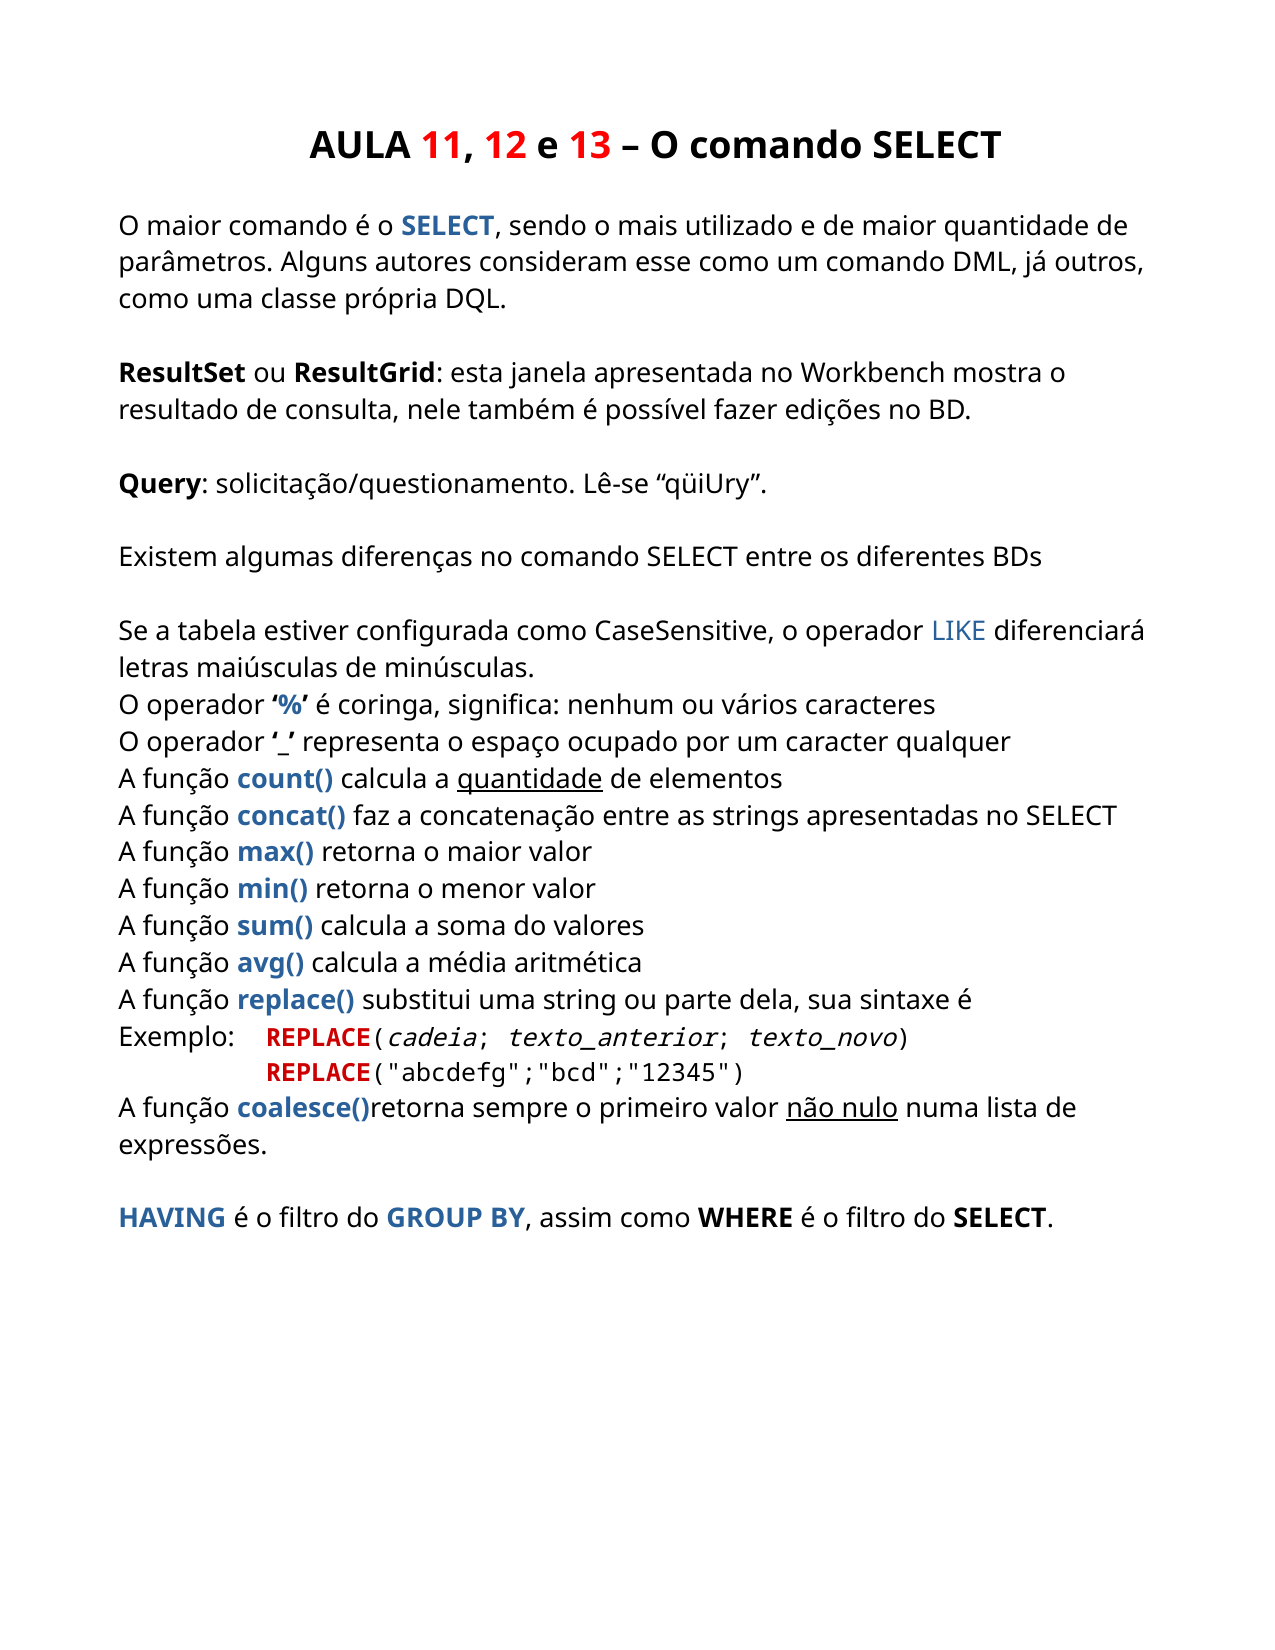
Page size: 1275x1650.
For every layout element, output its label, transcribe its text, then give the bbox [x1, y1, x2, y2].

text A função min() retorna o menor valor [118, 870, 1193, 907]
text A função count() calcula a quantidade de elementos [118, 759, 1193, 796]
text A função replace() substitui uma string ou parte dela, sua sintaxe é Exemplo: REPLACE(cadeia; texto_anterior; texto_novo) [118, 980, 1193, 1054]
text HAVING é o filtro do GROUP BY, assim como WHERE é o filtro do SELECT. [118, 1199, 1193, 1236]
text Se a tabela estiver configurada como CaseSensitive, o operador LIKE diferenciará letras maiúsculas de minúsculas. [118, 612, 1193, 685]
text Existem algumas diferenças no comando SELECT entre os diferentes BDs [118, 538, 1193, 575]
text REPLACE("abcdefg";"bcd";"12345") [118, 1054, 1193, 1088]
text ResultSet ou ResultGrid: esta janela apresentada no Workbench mostra o resultado de consulta, nele também é possível fazer edições no BD. [118, 353, 1193, 427]
text O operador ‘_’ representa o espaço ocupado por um caracter qualquer [118, 722, 1193, 759]
text O operador ‘%’ é coringa, significa: nenhum ou vários caracteres [118, 685, 1193, 722]
text A função avg() calcula a média aritmética [118, 943, 1193, 980]
text A função coalesce()retorna sempre o primeiro valor não nulo numa lista de expressões. [118, 1088, 1193, 1162]
text O maior comando é o SELECT, sendo o mais utilizado e de maior quantidade de parâmetros. Alguns autores consideram esse como um comando DML, já outros, como uma classe própria DQL. [118, 206, 1193, 317]
text Query: solicitação/questionamento. Lê-se “qüiUry”. [118, 464, 1193, 501]
text AULA 11, 12 e 13 – O comando SELECT [118, 118, 1193, 169]
text A função concat() faz a concatenação entre as strings apresentadas no SELECT [118, 796, 1193, 833]
text A função sum() calcula a soma do valores [118, 907, 1193, 943]
text A função max() retorna o maior valor [118, 833, 1193, 870]
